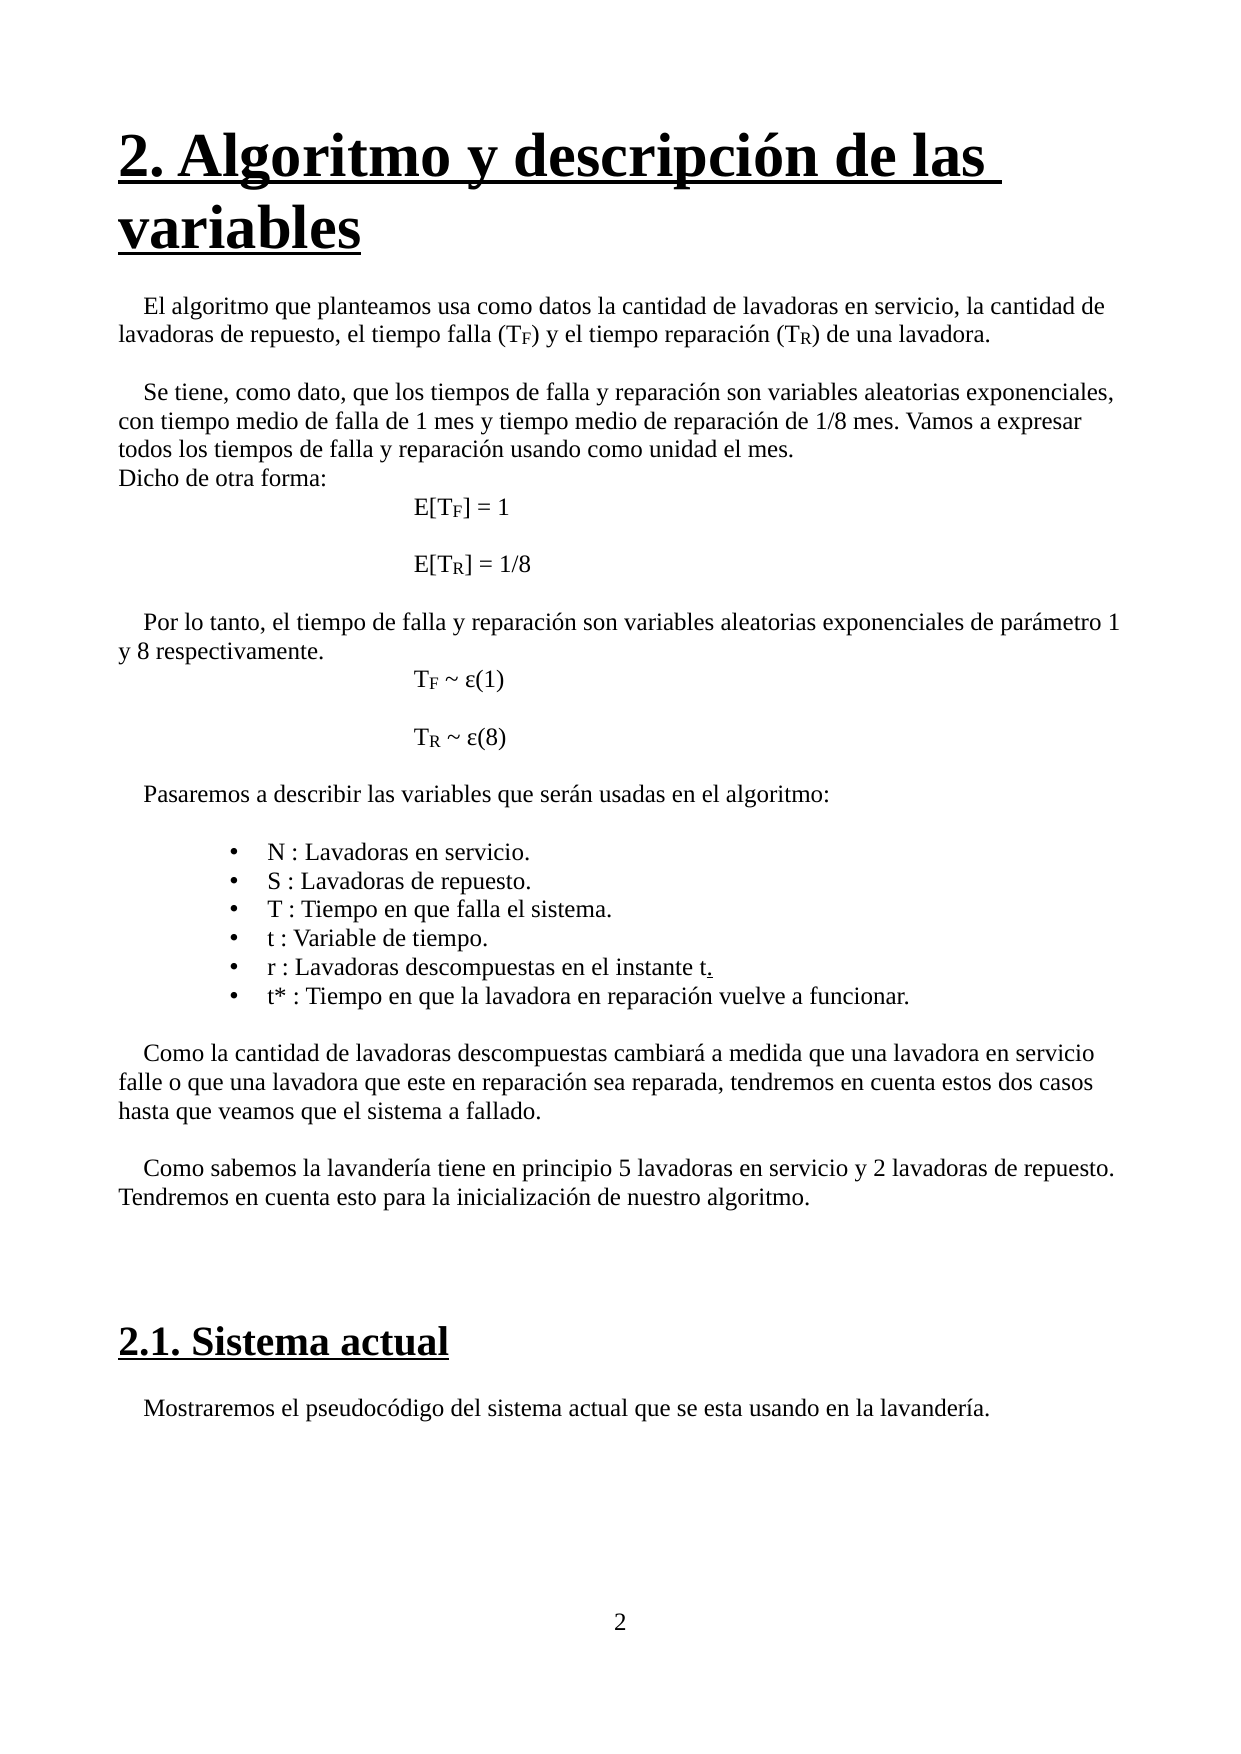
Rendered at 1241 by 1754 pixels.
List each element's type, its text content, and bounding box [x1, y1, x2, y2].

text con tiempo medio de falla de 1 mes y tiempo medio de reparación de 1/8 mes. Vamos a expresar todos los tiempos de falla y reparación usando como unidad el mes. [118, 406, 1122, 463]
text Se tiene, como dato, que los tiempos de falla y reparación son variables aleatorias exponenciales, [118, 377, 1122, 406]
text Por lo tanto, el tiempo de falla y reparación son variables aleatorias exponenciales de parámetro 1 y 8 respectivamente. [118, 607, 1122, 664]
text E[TR] = 1/8 [118, 549, 1122, 578]
text El algoritmo que planteamos usa como datos la cantidad de lavadoras en servicio, la cantidad de lavadoras de repuesto, el tiempo falla (TF) y el tiempo reparación (TR) de una lavadora. [118, 291, 1122, 348]
text Como sabemos la lavandería tiene en principio 5 lavadoras en servicio y 2 lavadoras de repuesto. Tendremos en cuenta esto para la inicialización de nuestro algoritmo. [118, 1153, 1122, 1211]
list t* : Tiempo en que la lavadora en reparación vuelve a funcionar. [229, 981, 1122, 1009]
text TF ~ ε(1) [118, 664, 1122, 693]
text Pasaremos a describir las variables que serán usadas en el algoritmo: [118, 779, 1122, 808]
list T : Tiempo en que falla el sistema. [229, 894, 1122, 923]
text Dicho de otra forma: [118, 463, 1122, 492]
list r : Lavadoras descompuestas en el instante t. [229, 952, 1122, 981]
list t : Variable de tiempo. [229, 923, 1122, 952]
list S : Lavadoras de repuesto. [229, 866, 1122, 894]
text TR ~ ε(8) [118, 722, 1122, 751]
text Mostraremos el pseudocódigo del sistema actual que se esta usando en la lavandería. [118, 1393, 1122, 1422]
list N : Lavadoras en servicio. [229, 837, 1122, 866]
text Como la cantidad de lavadoras descompuestas cambiará a medida que una lavadora en servicio falle o que una lavadora que este en reparación sea reparada, tendremos en cuenta estos dos casos hasta que veamos que el sistema a fallado. [118, 1038, 1122, 1124]
text E[TF] = 1 [118, 492, 1122, 521]
text 2.1. Sistema actual [118, 1316, 1122, 1364]
text 2. Algoritmo y descripción de las variables [118, 118, 1122, 262]
